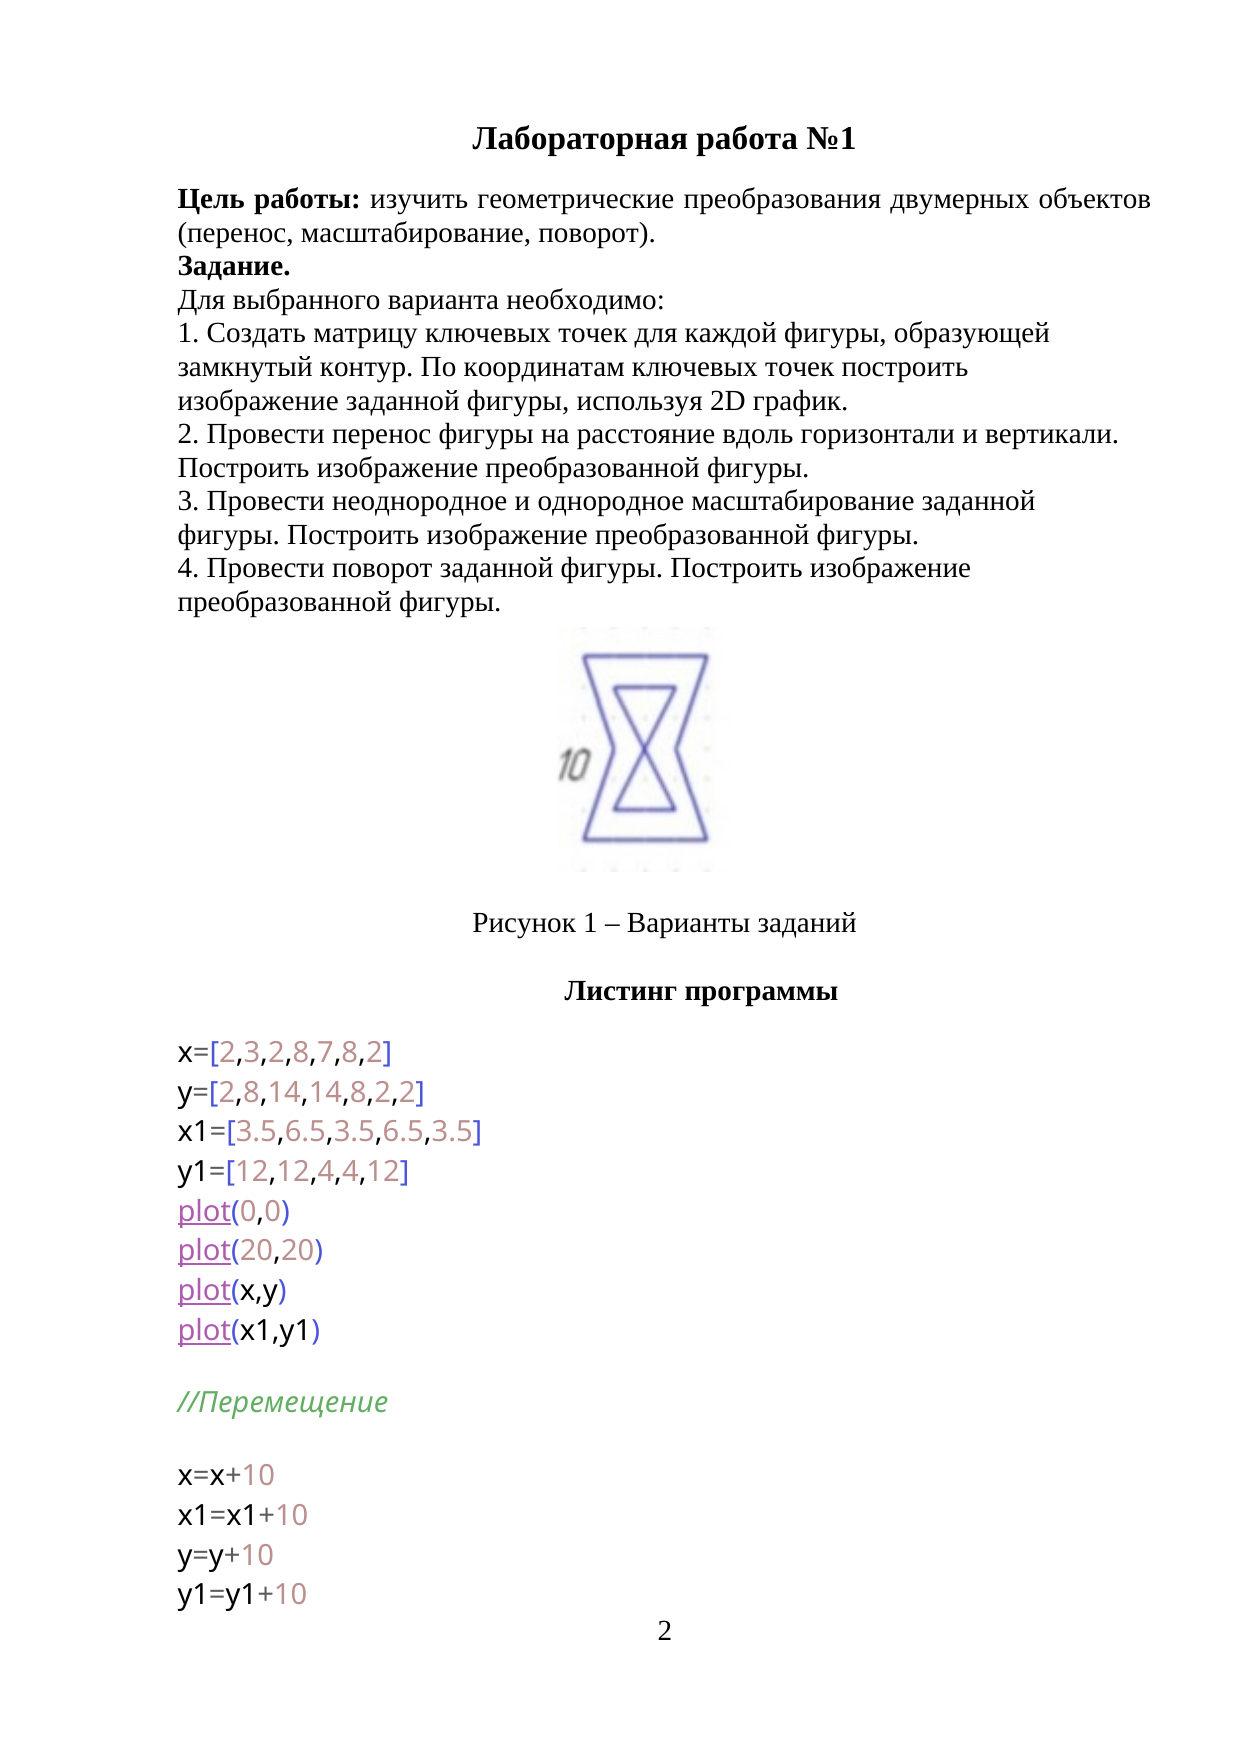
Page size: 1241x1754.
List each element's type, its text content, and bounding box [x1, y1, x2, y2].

text преобразованной фигуры. [177, 584, 1152, 617]
text Построить изображение преобразованной фигуры. [177, 450, 1152, 483]
text Для выбранного варианта необходимо: [177, 282, 1152, 316]
text Рисунок 1 – Варианты заданий [177, 906, 1152, 939]
text фигуры. Построить изображение преобразованной фигуры. [177, 517, 1152, 550]
text plot(0,0) [177, 1190, 1152, 1229]
picture [557, 627, 772, 872]
text y1=[12,12,4,4,12] [177, 1150, 1152, 1190]
text x=x+10 [177, 1454, 1152, 1494]
text y=y+10 [177, 1534, 1152, 1573]
text Задание. [177, 248, 1152, 282]
text Цель работы: изучить геометрические преобразования двумерных объектов (перенос, масштабирование, поворот). [177, 181, 1152, 248]
text plot(x,y) [177, 1269, 1152, 1309]
text plot(x1,y1) [177, 1309, 1152, 1349]
text изображение заданной фигуры, используя 2D график. [177, 383, 1152, 416]
text 1. Cоздать матрицу ключевых точек для каждой фигуры, образующей [177, 316, 1152, 349]
text x=[2,3,2,8,7,8,2] [177, 1031, 1152, 1071]
text x1=x1+10 [177, 1494, 1152, 1534]
text 2. Провести перенос фигуры на расстояние вдоль горизонтали и вертикали. [177, 416, 1152, 450]
text y=[2,8,14,14,8,2,2] [177, 1071, 1152, 1111]
subtitle Лабораторная работа №1 [177, 118, 1152, 156]
text замкнутый контур. По координатам ключевых точек построить [177, 349, 1152, 383]
text x1=[3.5,6.5,3.5,6.5,3.5] [177, 1111, 1152, 1150]
text //Перемещение [177, 1382, 1152, 1421]
text plot(20,20) [177, 1229, 1152, 1269]
text 3. Провести неоднородное и однородное масштабирование заданной [177, 483, 1152, 517]
text 4. Провести поворот заданной фигуры. Построить изображение [177, 550, 1152, 584]
subtitle Листинг программы [177, 973, 1152, 1006]
text y1=y1+10 [177, 1573, 1152, 1613]
